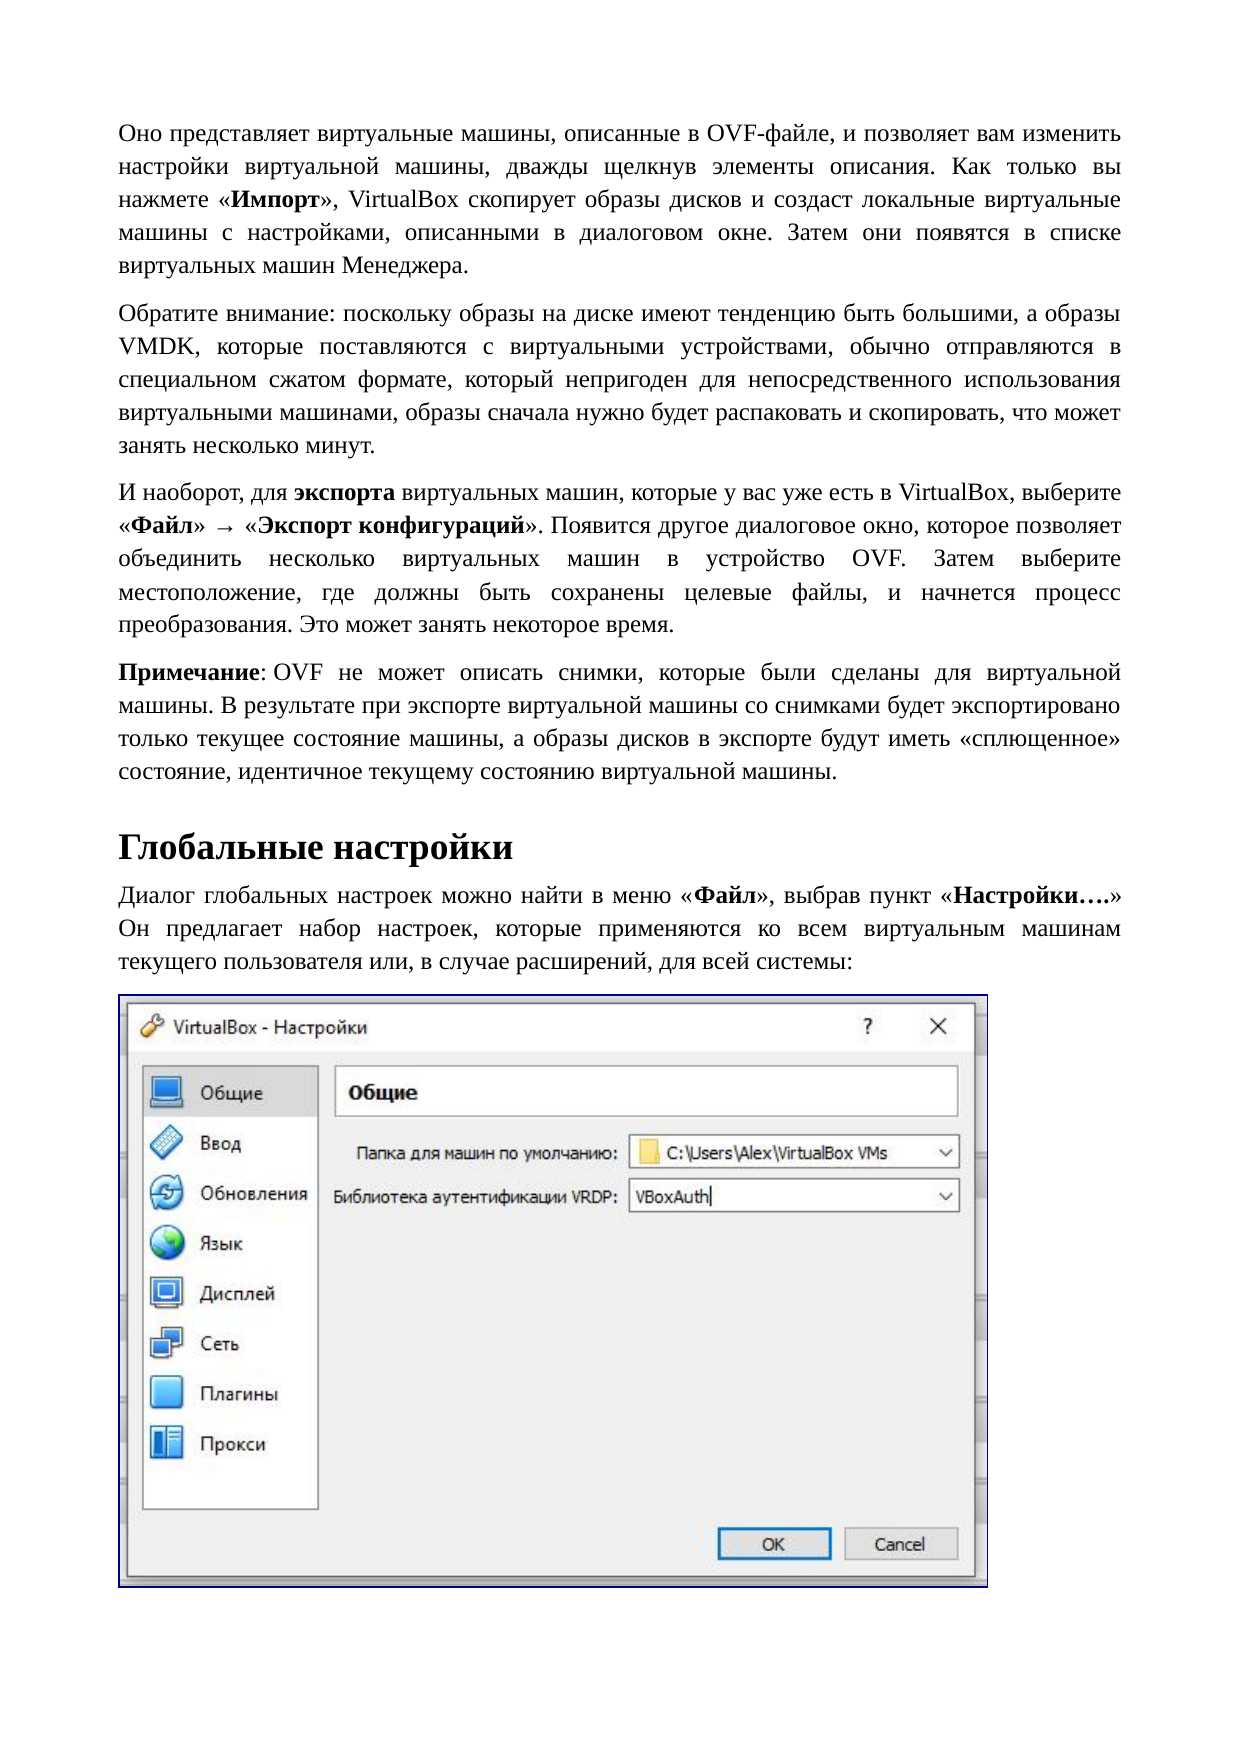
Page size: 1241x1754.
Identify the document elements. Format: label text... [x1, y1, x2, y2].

text Обратите внимание: поскольку образы на диске имеют тенденцию быть большими, а образы VMDK, которые поставляются с виртуальными устройствами, обычно отправляются в специальном сжатом формате, который непригоден для непосредственного использования виртуальными машинами, образы сначала нужно будет распаковать и скопировать, что может занять несколько минут. [118, 298, 1122, 459]
text Примечание: OVF не может описать снимки, которые были сделаны для виртуальной машины. В результате при экспорте виртуальной машины со снимками будет экспортировано только текущее состояние машины, а образы дисков в экспорте будут иметь «сплющенное» состояние, идентичное текущему состоянию виртуальной машины. [118, 657, 1122, 785]
text И наоборот, для экспорта виртуальных машин, которые у вас уже есть в VirtualBox, выберите «Файл» → «Экспорт конфигураций». Появится другое диалоговое окно, которое позволяет объединить несколько виртуальных машин в устройство OVF. Затем выберите местоположение, где должны быть сохранены целевые файлы, и начнется процесс преобразования. Это может занять некоторое время. [118, 477, 1122, 638]
subtitle Глобальные настройки [118, 825, 1122, 868]
text Диалог глобальных настроек можно найти в меню «Файл», выбрав пункт «Настройки….» Он предлагает набор настроек, которые применяются ко всем виртуальным машинам текущего пользователя или, в случае расширений, для всей системы: [118, 880, 1122, 975]
picture [120, 996, 987, 1586]
text Оно представляет виртуальные машины, описанные в OVF-файле, и позволяет вам изменить настройки виртуальной машины, дважды щелкнув элементы описания. Как только вы нажмете «Импорт», VirtualBox скопирует образы дисков и создаст локальные виртуальные машины с настройками, описанными в диалоговом окне. Затем они появятся в списке виртуальных машин Менеджера. [118, 118, 1122, 279]
